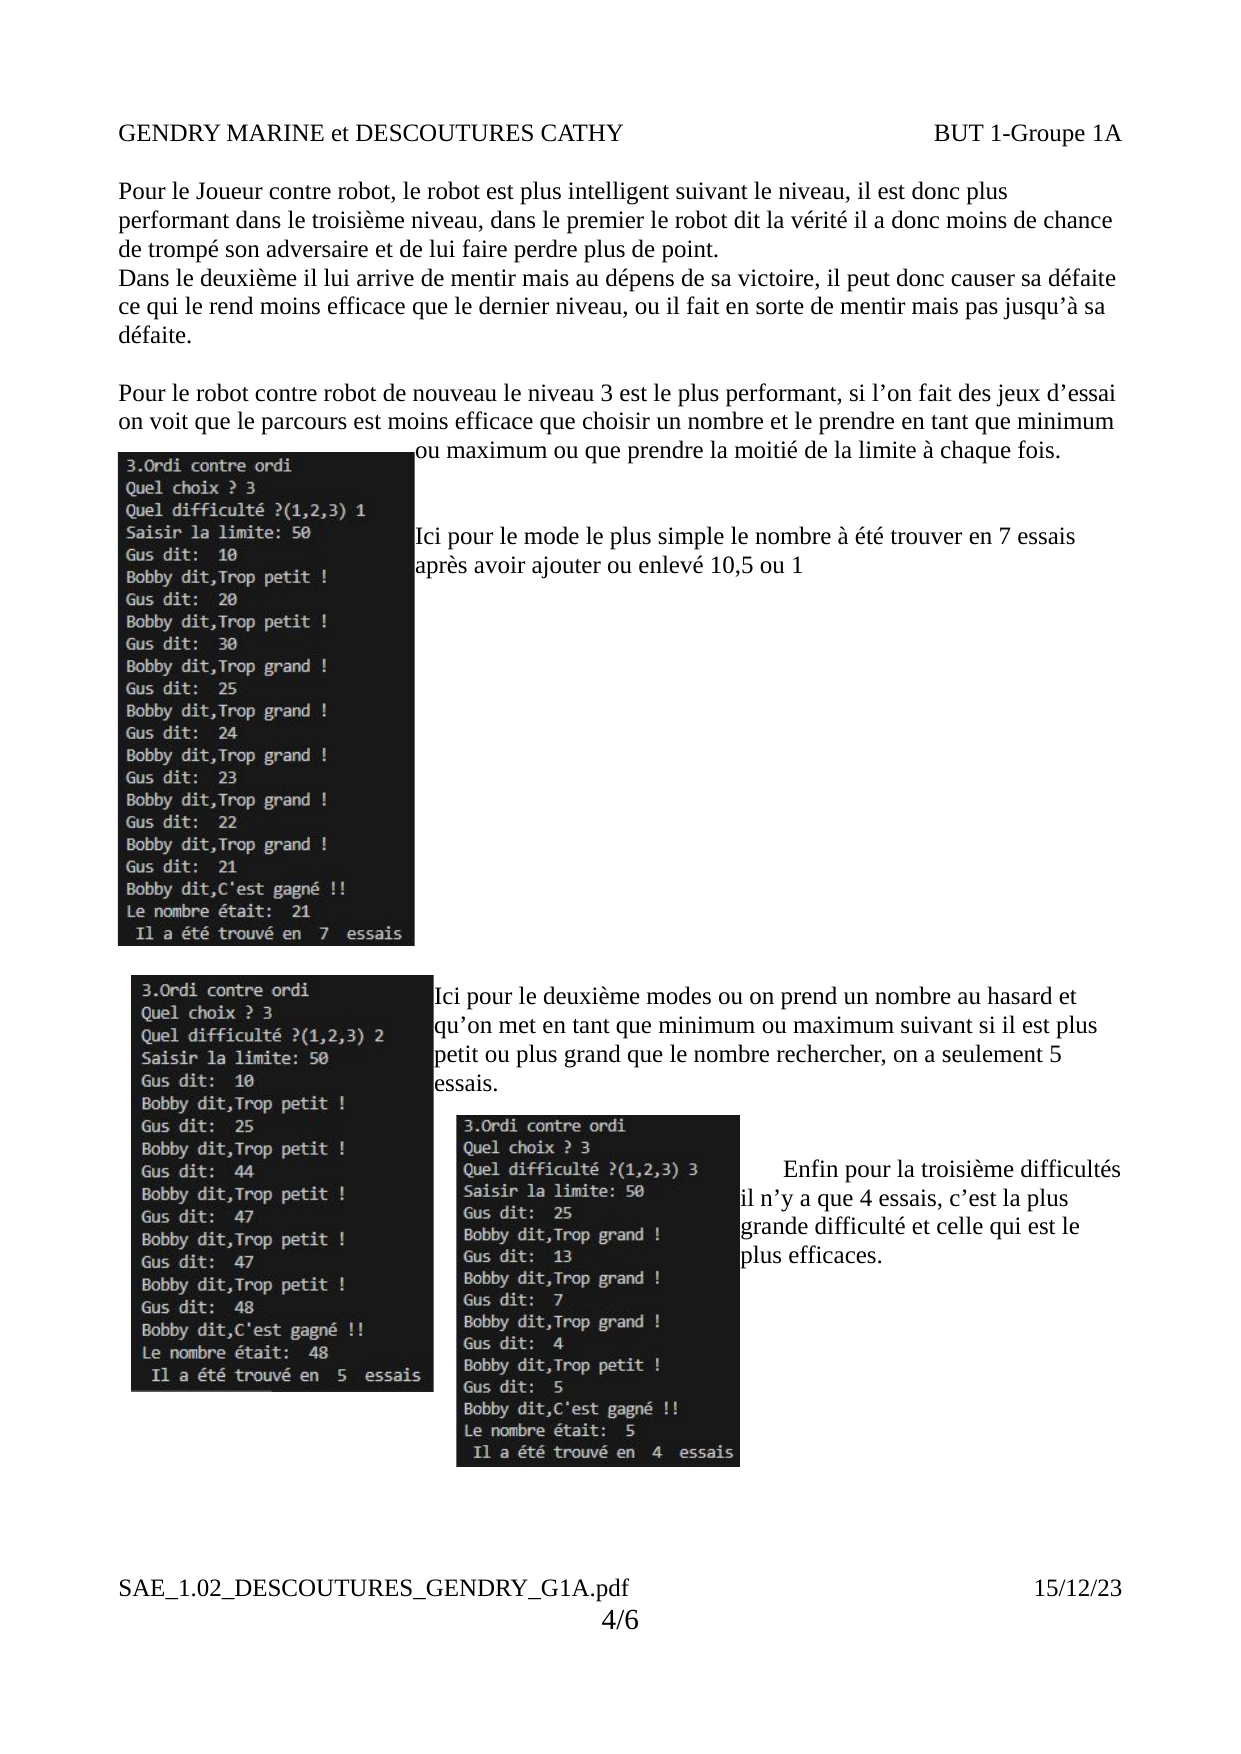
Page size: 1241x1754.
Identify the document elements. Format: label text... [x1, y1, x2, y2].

text Ici pour le deuxième modes ou on prend un nombre au hasard et qu’on met en tant que minimum ou maximum suivant si il est plus petit ou plus grand que le nombre rechercher, on a seulement 5 essais. [434, 981, 1122, 1096]
picture [456, 1115, 740, 1467]
text [434, 1154, 456, 1269]
text Pour le robot contre robot de nouveau le niveau 3 est le plus performant, si l’on fait des jeux d’essai on voit que le parcours est moins efficace que choisir un nombre et le prendre en tant que minimum ou maximum ou que prendre la moitié de la limite à chaque fois. [118, 378, 1122, 464]
text Dans le deuxième il lui arrive de mentir mais au dépens de sa victoire, il peut donc causer sa défaite ce qui le rend moins efficace que le dernier niveau, ou il fait en sorte de mentir mais pas jusqu’à sa défaite. [118, 263, 1122, 349]
text Pour le Joueur contre robot, le robot est plus intelligent suivant le niveau, il est donc plus performant dans le troisième niveau, dans le premier le robot dit la vérité il a donc moins de chance de trompé son adversaire et de lui faire perdre plus de point. [118, 176, 1122, 263]
picture [131, 975, 434, 1392]
text Enfin pour la troisième difficultés il n’y a que 4 essais, c’est la plus grande difficulté et celle qui est le plus efficaces. [740, 1154, 1122, 1269]
text Ici pour le mode le plus simple le nombre à été trouver en 7 essais après avoir ajouter ou enlevé 10,5 ou 1 [415, 521, 1122, 579]
picture [117, 452, 415, 946]
